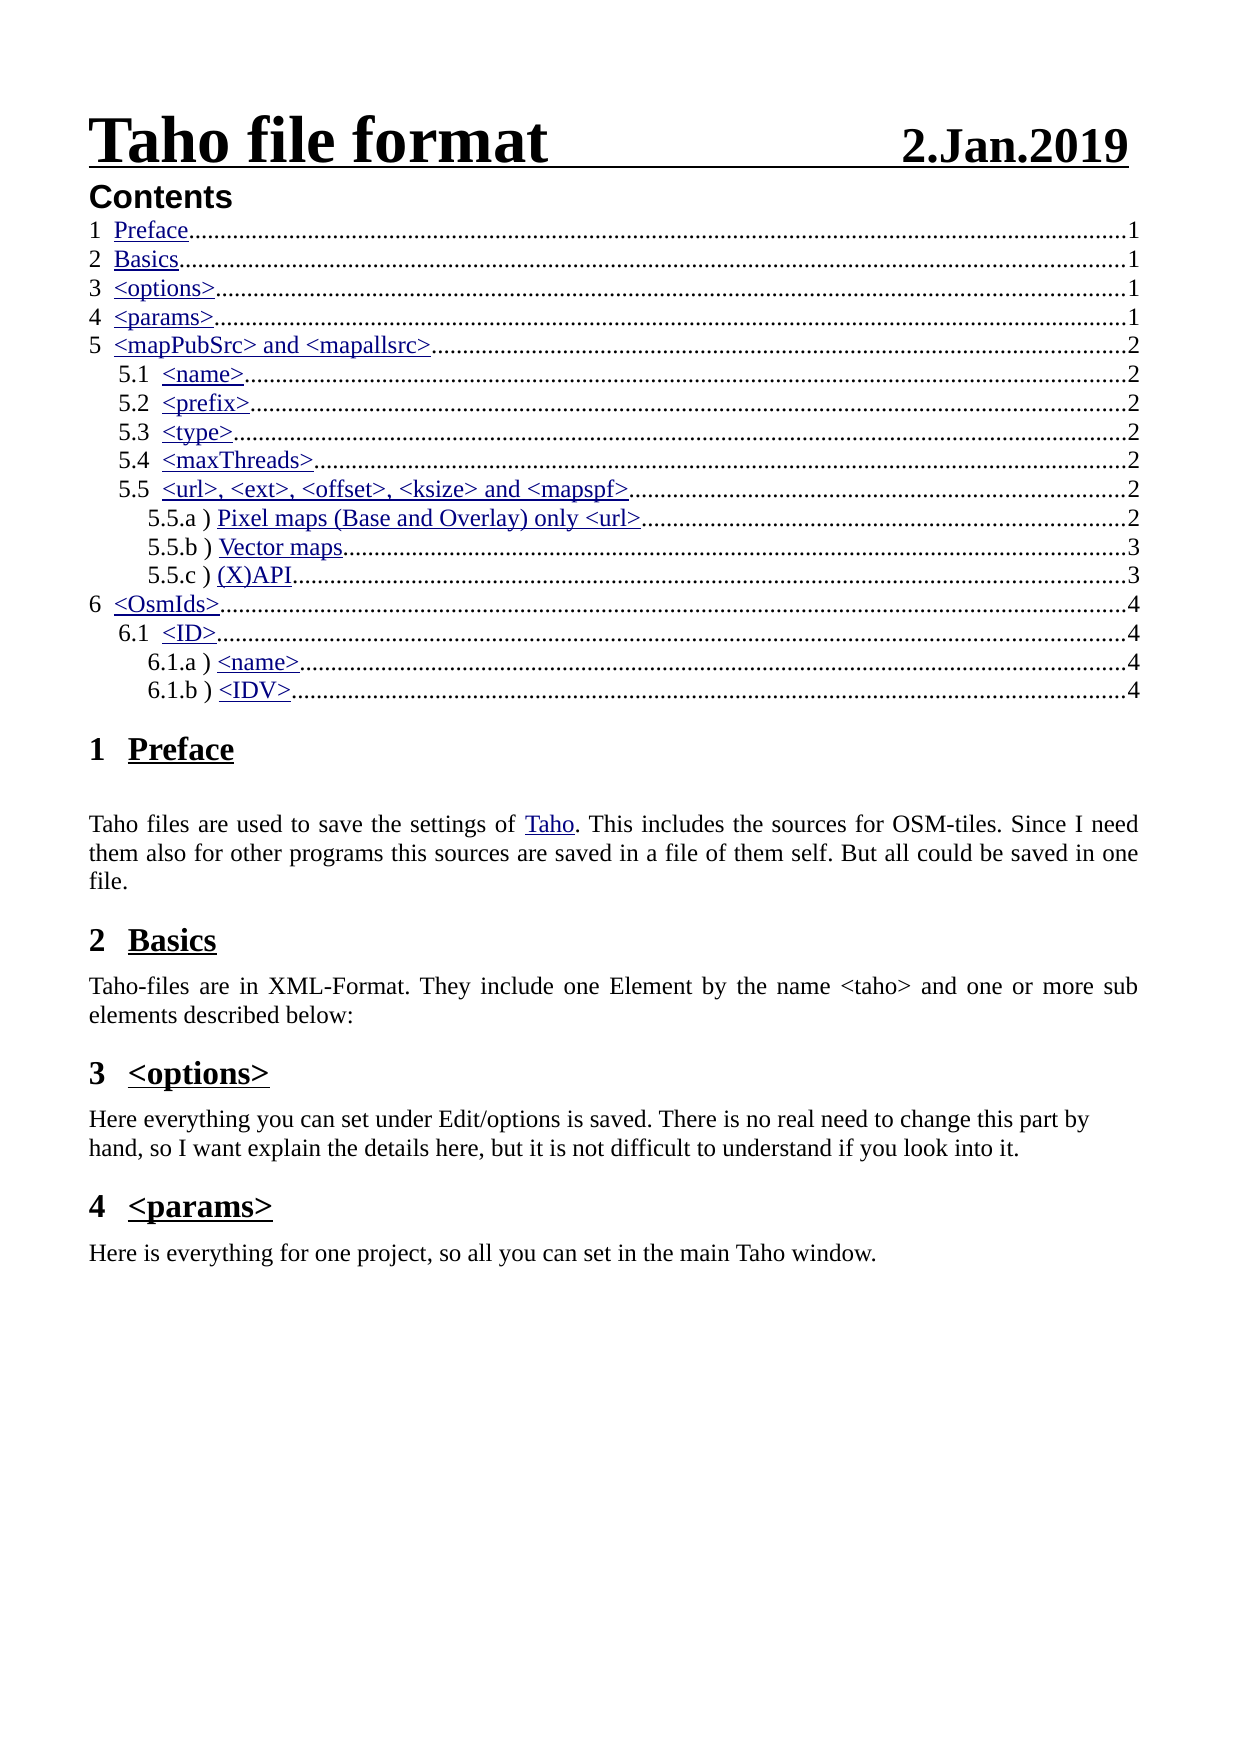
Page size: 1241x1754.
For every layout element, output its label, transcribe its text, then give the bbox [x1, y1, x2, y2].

text 3 <options> 1 [88, 273, 1140, 302]
text 5 <mapPubSrc> and <mapallsrc> 2 [88, 331, 1140, 359]
subtitle Contents [88, 177, 1140, 216]
text 5.5.b ) Vector maps 3 [147, 532, 1140, 561]
text 6.1.a ) <name> 4 [147, 647, 1140, 676]
text Taho file format 2.Jan.2019 [88, 100, 1140, 177]
text 2 Basics 1 [88, 244, 1140, 273]
subtitle <params> [88, 1187, 1140, 1225]
text Here is everything for one project, so all you can set in the main Taho window. [88, 1238, 1140, 1266]
text 6.1 <ID> 4 [118, 618, 1140, 647]
text Here everything you can set under Edit/options is saved. There is no real need to change this part by hand, so I want explain the details here, but it is not difficult to understand if you look into it. [88, 1104, 1140, 1162]
text Taho files are used to save the settings of Taho. This includes the sources for OSM-tiles. Since I need them also for other programs this sources are saved in a file of them self. But all could be saved in one file. [88, 809, 1140, 895]
subtitle Preface [88, 729, 1140, 768]
subtitle <options> [88, 1053, 1140, 1092]
text 5.5.c ) (X)API 3 [147, 561, 1140, 589]
subtitle Basics [88, 920, 1140, 958]
text 6 <OsmIds> 4 [88, 589, 1140, 618]
text Taho-files are in XML-Format. They include one Element by the name <taho> and one or more sub elements described below: [88, 971, 1140, 1028]
text 5.1 <name> 2 [118, 359, 1140, 388]
text 5.2 <prefix> 2 [118, 388, 1140, 417]
text 5.5 <url>, <ext>, <offset>, <ksize> and <mapspf> 2 [118, 474, 1140, 503]
text 6.1.b ) <IDV> 4 [147, 676, 1140, 704]
text 5.5.a ) Pixel maps (Base and Overlay) only <url> 2 [147, 503, 1140, 532]
text 5.3 <type> 2 [118, 417, 1140, 446]
text 5.4 <maxThreads> 2 [118, 446, 1140, 474]
text 1 Preface 1 [88, 216, 1140, 244]
text 4 <params> 1 [88, 302, 1140, 331]
